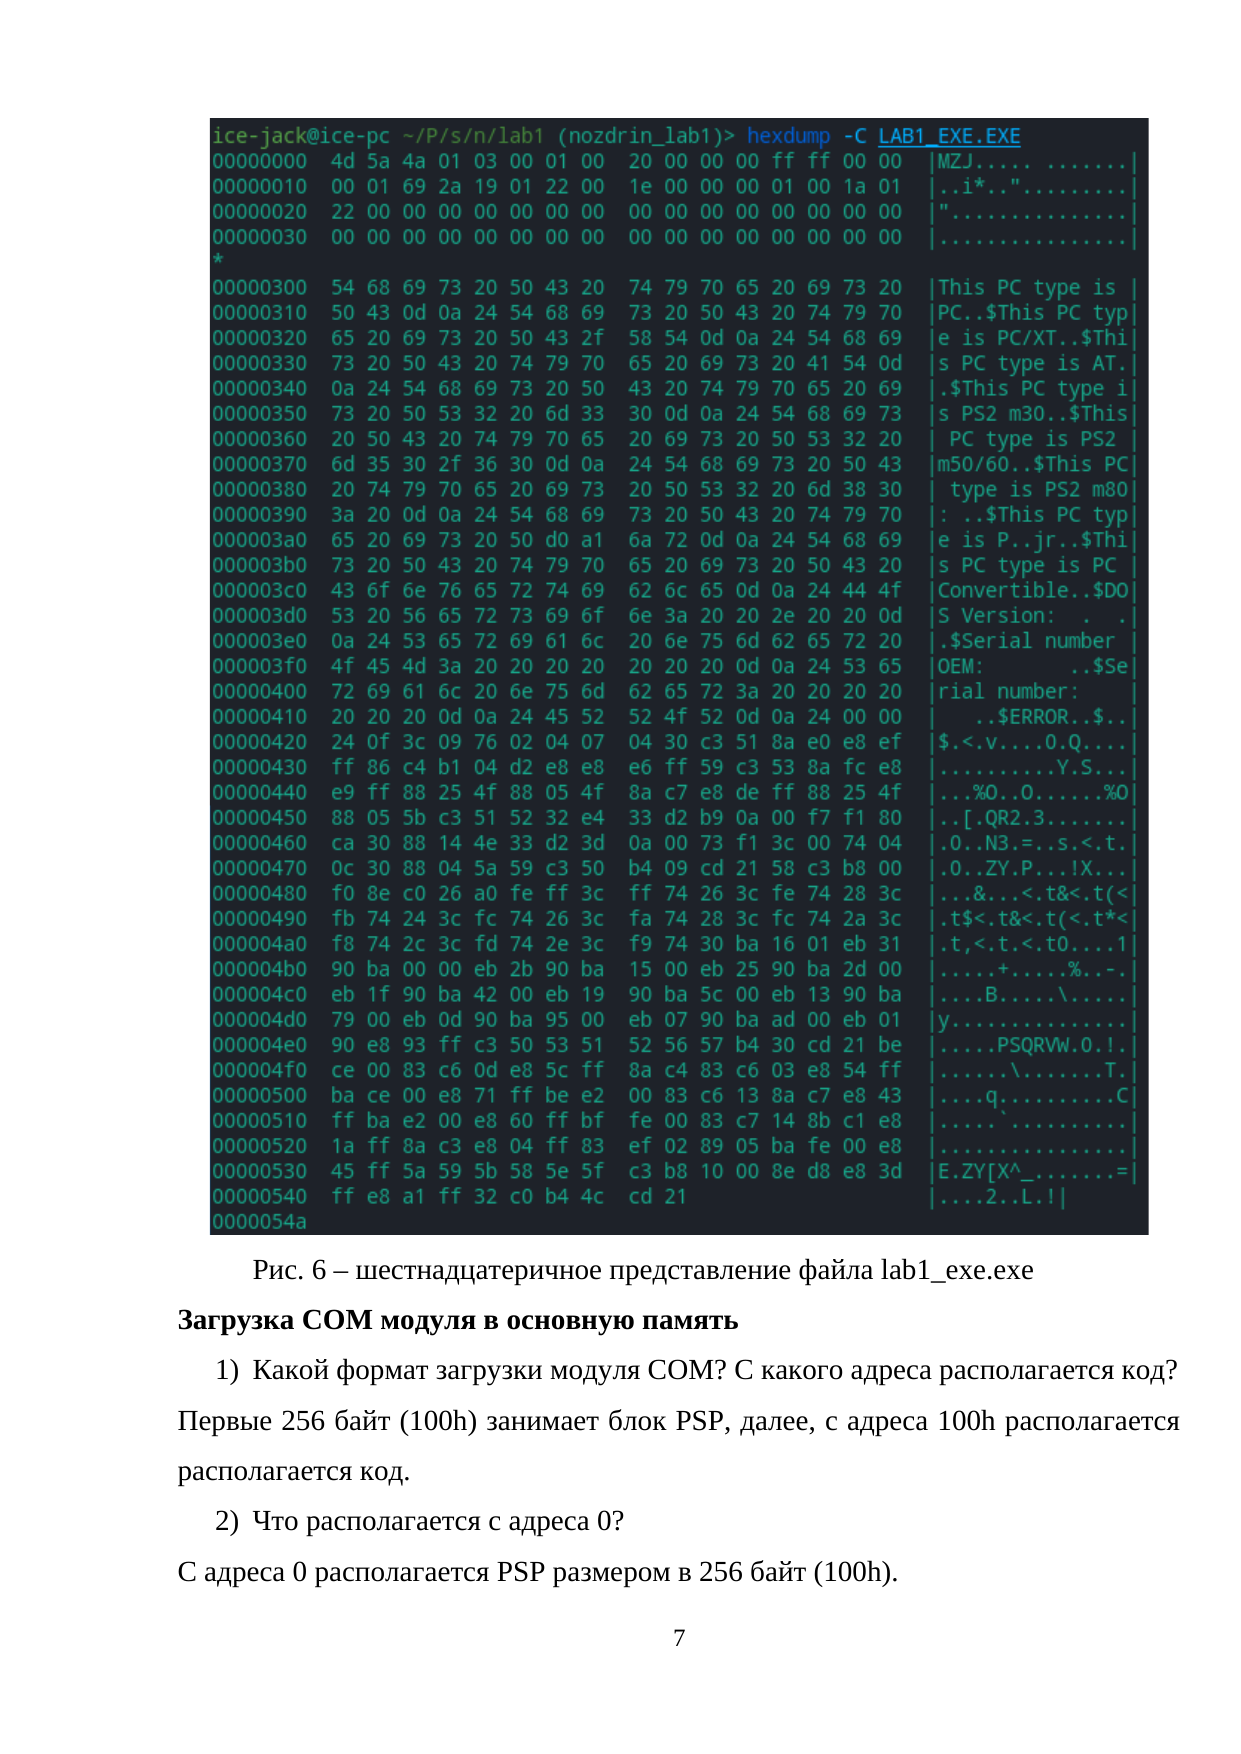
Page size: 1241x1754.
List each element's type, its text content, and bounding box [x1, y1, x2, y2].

text Загрузка COM модуля в основную память [177, 1302, 1181, 1336]
list Рис. 6 – шестнадцатеричное представление файла lab1_exe.exe [215, 168, 1181, 1285]
picture [209, 118, 1149, 1235]
text Первые 256 байт (100h) занимает блок PSP, далее, с адреса 100h располагается располагается код. [177, 1403, 1181, 1487]
list Что располагается с адреса 0? [215, 1503, 1181, 1537]
text С адреса 0 располагается PSP размером в 256 байт (100h). [177, 1554, 1181, 1587]
list Какой формат загрузки модуля COM? С какого адреса располагается код? [215, 1352, 1181, 1386]
